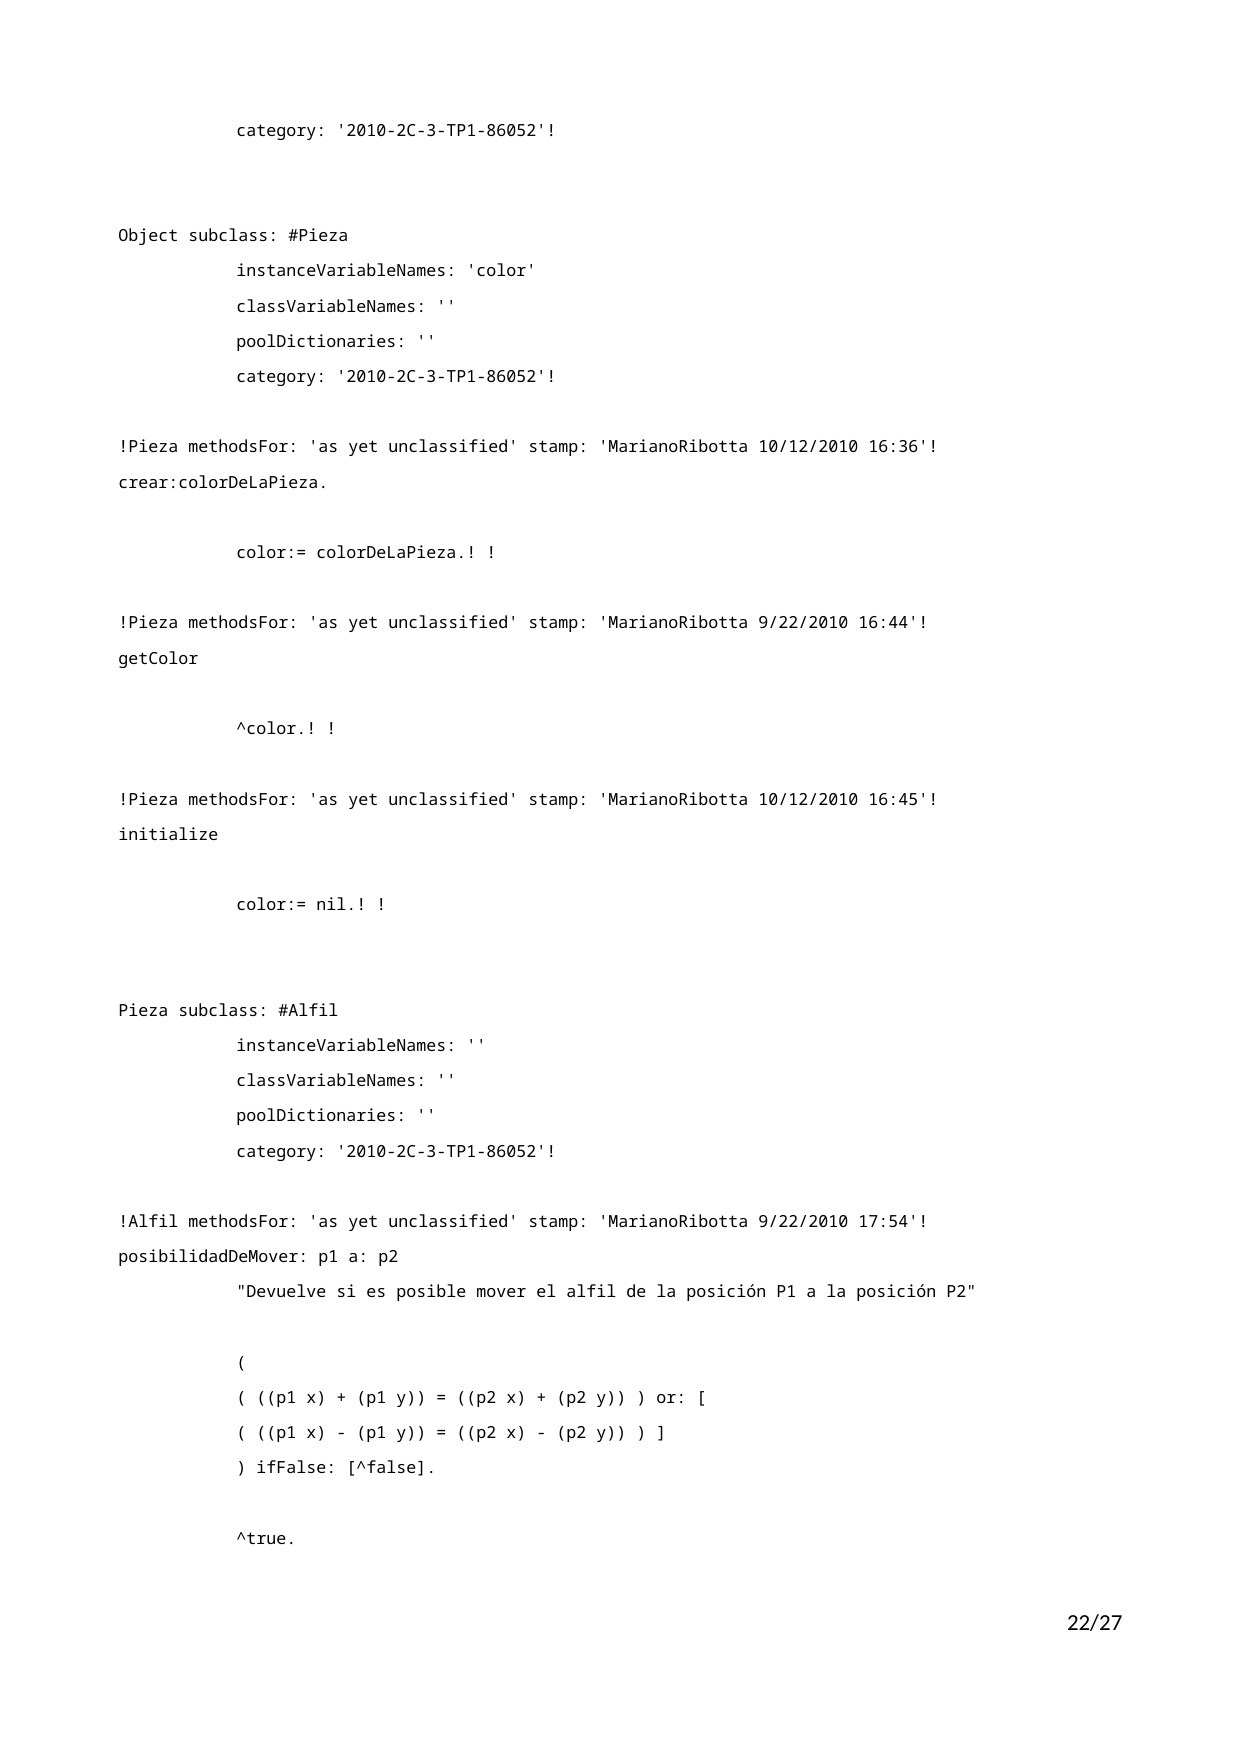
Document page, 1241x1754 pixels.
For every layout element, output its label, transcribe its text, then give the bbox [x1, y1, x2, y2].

text ^true. [118, 1526, 1122, 1549]
text category: '2010-2C-3-TP1-86052'! [118, 118, 1122, 141]
text !Pieza methodsFor: 'as yet unclassified' stamp: 'MarianoRibotta 10/12/2010 16:45'! [118, 787, 1122, 810]
text initialize [118, 822, 1122, 845]
text ) ifFalse: [^false]. [118, 1456, 1122, 1479]
text posibilidadDeMover: p1 a: p2 [118, 1245, 1122, 1267]
text ^color.! ! [118, 717, 1122, 739]
text !Pieza methodsFor: 'as yet unclassified' stamp: 'MarianoRibotta 9/22/2010 16:44'! [118, 611, 1122, 634]
text color:= colorDeLaPieza.! ! [118, 541, 1122, 563]
text !Pieza methodsFor: 'as yet unclassified' stamp: 'MarianoRibotta 10/12/2010 16:36'! [118, 435, 1122, 458]
text classVariableNames: '' [118, 1069, 1122, 1091]
text poolDictionaries: '' [118, 329, 1122, 352]
text category: '2010-2C-3-TP1-86052'! [118, 1139, 1122, 1162]
text color:= nil.! ! [118, 893, 1122, 915]
text crear:colorDeLaPieza. [118, 470, 1122, 493]
text category: '2010-2C-3-TP1-86052'! [118, 364, 1122, 387]
text ( ((p1 x) - (p1 y)) = ((p2 x) - (p2 y)) ) ] [118, 1421, 1122, 1443]
text getColor [118, 646, 1122, 669]
text poolDictionaries: '' [118, 1104, 1122, 1127]
text !Alfil methodsFor: 'as yet unclassified' stamp: 'MarianoRibotta 9/22/2010 17:54'! [118, 1209, 1122, 1232]
text ( [118, 1350, 1122, 1373]
text Pieza subclass: #Alfil [118, 998, 1122, 1021]
text Object subclass: #Pieza [118, 224, 1122, 246]
text instanceVariableNames: 'color' [118, 259, 1122, 282]
text "Devuelve si es posible mover el alfil de la posición P1 a la posición P2" [118, 1280, 1122, 1303]
text instanceVariableNames: '' [118, 1033, 1122, 1056]
text classVariableNames: '' [118, 294, 1122, 317]
text ( ((p1 x) + (p1 y)) = ((p2 x) + (p2 y)) ) or: [ [118, 1386, 1122, 1408]
